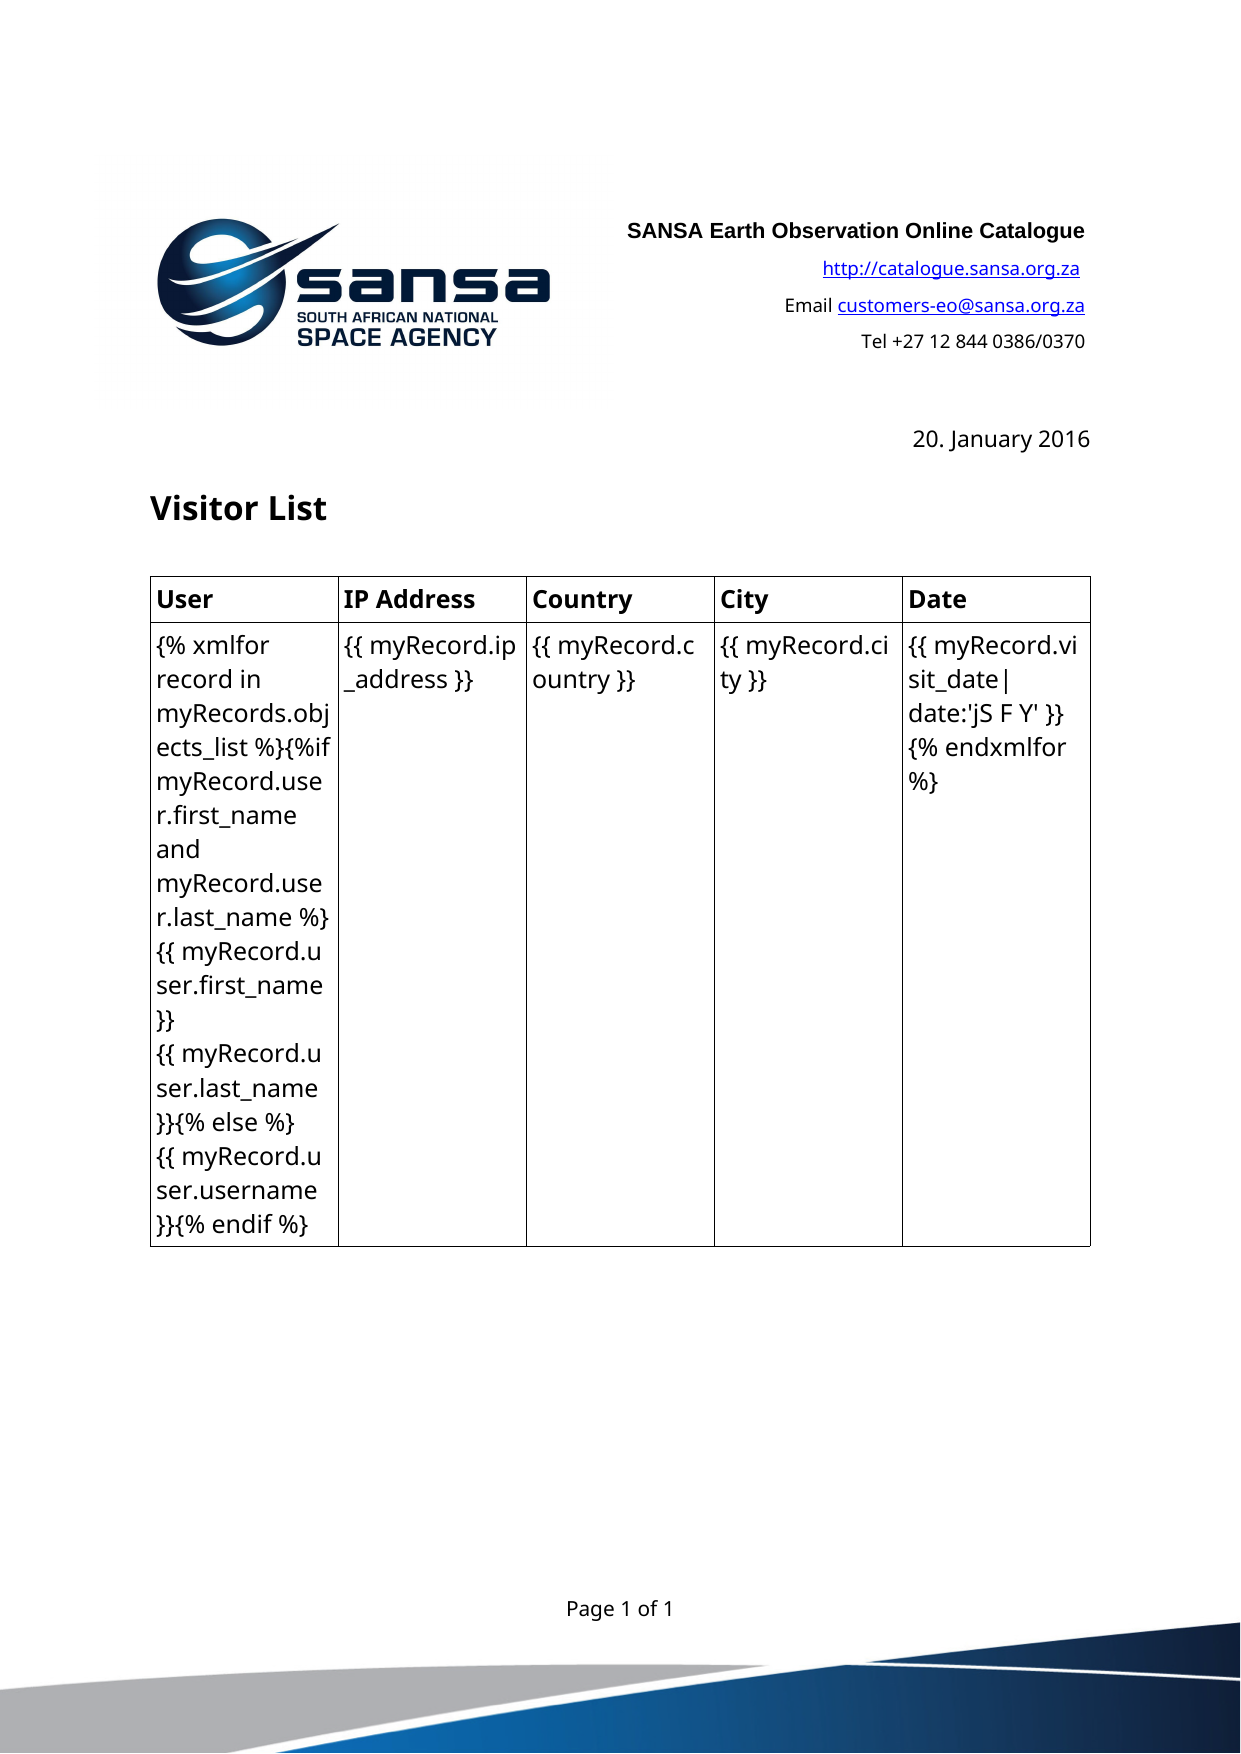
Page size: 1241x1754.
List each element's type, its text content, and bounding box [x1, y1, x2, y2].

table_cell {{ myRecord.visit_date|date:'jS F Y' }}{% endxmlfor %} [903, 623, 1090, 1246]
table_cell Email customers-eo@sansa.org.za [619, 286, 1091, 323]
table_header Date [903, 577, 1090, 622]
table_cell Tel +27 12 844 0386/0370 [619, 323, 1091, 360]
table_cell http://catalogue.sansa.org.za [619, 249, 1091, 286]
text 20. January 2016 [150, 423, 1090, 454]
table_header IP Address [339, 577, 526, 622]
table_header SANSA Earth Observation Online Catalogue [619, 213, 1091, 249]
table_cell {% xmlfor record in myRecords.objects_list %}{%if myRecord.user.first_name and myRecord.user.last_name %}{{ myRecord.user.first_name }} {{ myRecord.user.last_name }}{% else %}{{ myRecord.user.username }}{% endif %} [151, 623, 338, 1246]
table_cell {{ myRecord.country }} [527, 623, 714, 1246]
table_header City [715, 577, 902, 622]
picture [0, 1612, 1241, 1753]
picture [93, 155, 614, 409]
table_cell {{ myRecord.city }} [715, 623, 902, 1246]
table_header User [151, 577, 338, 622]
text Visitor List [150, 485, 1090, 531]
table_header Country [527, 577, 714, 622]
table_cell {{ myRecord.ip_address }} [339, 623, 526, 1246]
